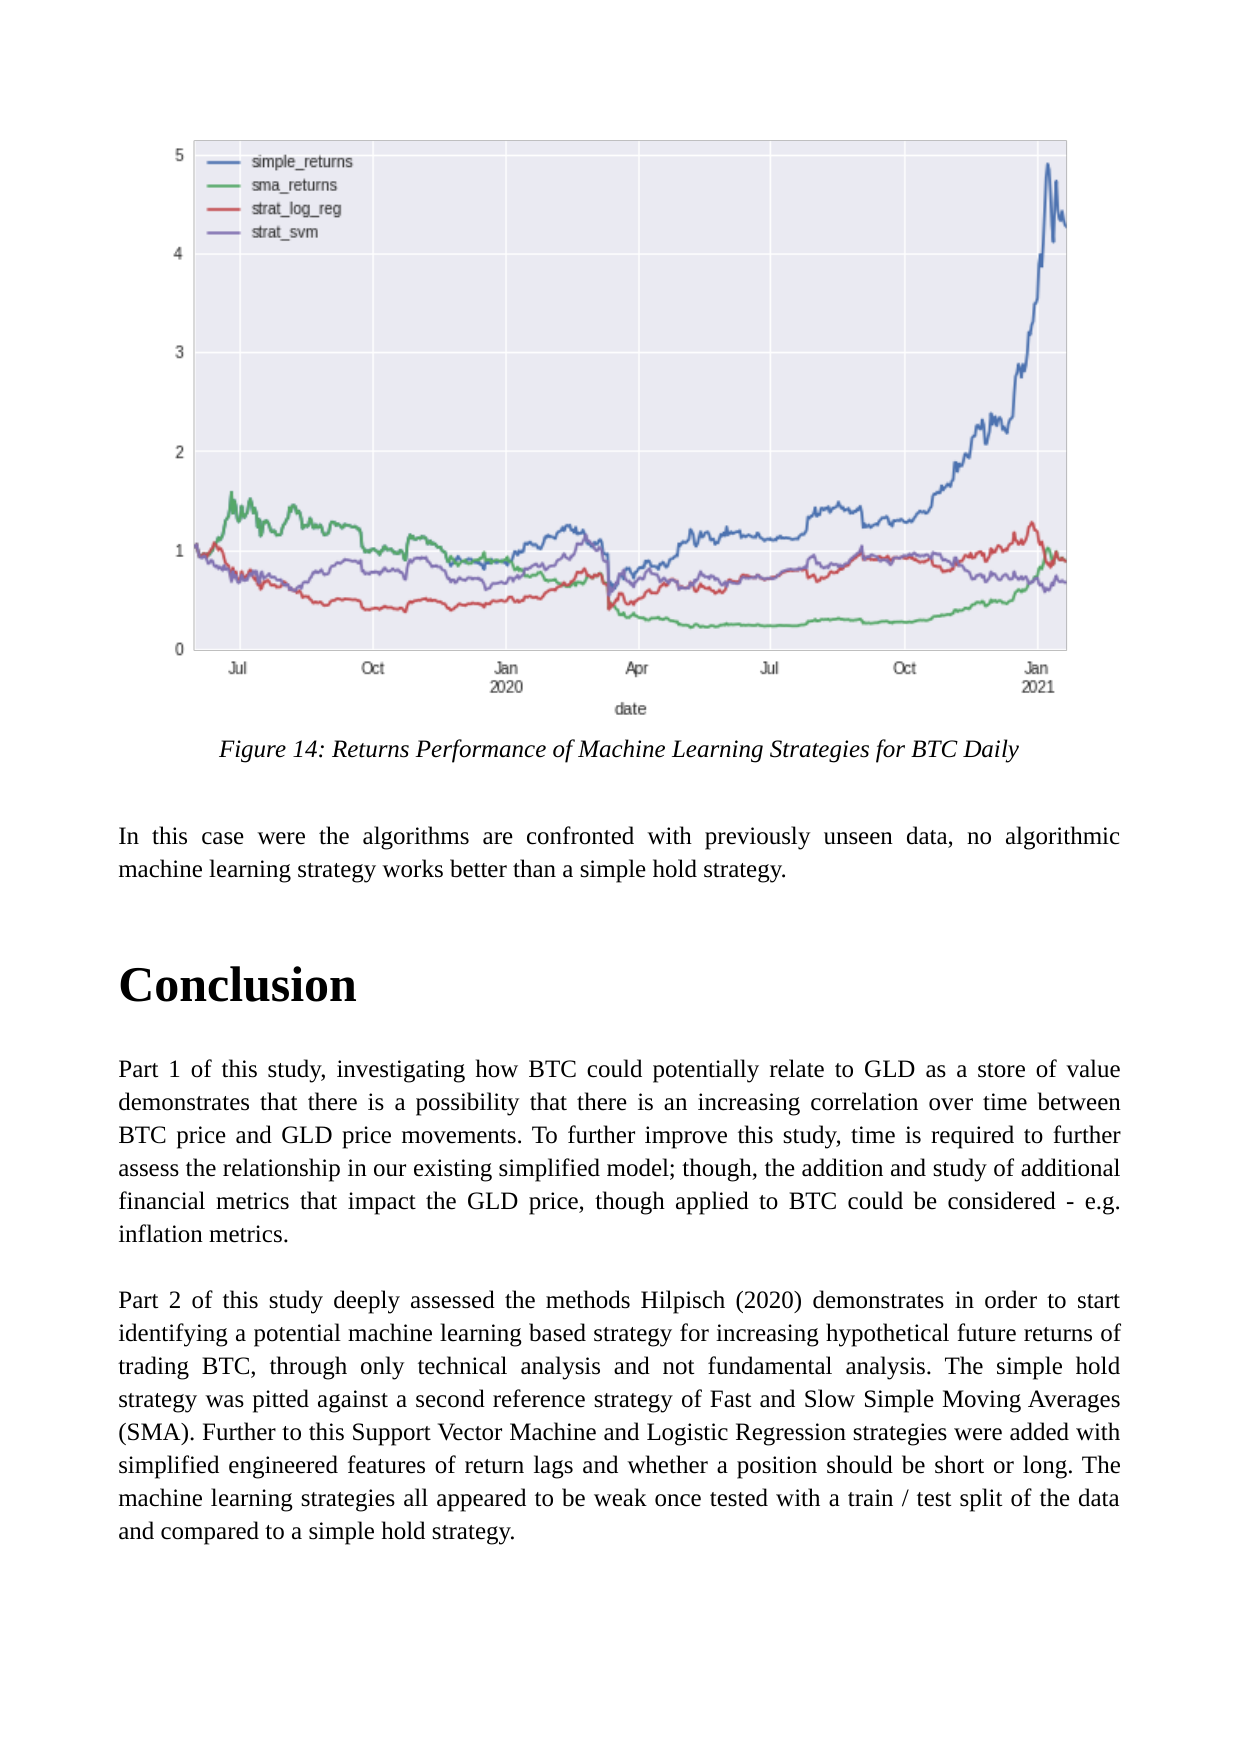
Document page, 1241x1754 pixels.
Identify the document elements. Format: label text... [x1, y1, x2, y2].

text Part 2 of this study deeply assessed the methods Hilpisch (2020) demonstrates in order to start identifying a potential machine learning based strategy for increasing hypothetical future returns of trading BTC, through only technical analysis and not fundamental analysis. The simple hold strategy was pitted against a second reference strategy of Fast and Slow Simple Moving Averages (SMA). Further to this Support Vector Machine and Logistic Regression strategies were added with simplified engineered features of return lags and whether a position should be short or long. The machine learning strategies all appeared to be weak once tested with a train / test split of the data and compared to a simple hold strategy. [118, 1285, 1122, 1545]
subtitle Conclusion [118, 955, 1122, 1013]
text Figure 14: Returns Performance of Machine Learning Strategies for BTC Daily [163, 729, 1077, 763]
text In this case were the algorithms are confronted with previously unseen data, no algorithmic machine learning strategy works better than a simple hold strategy. [118, 821, 1122, 882]
text Part 1 of this study, investigating how BTC could potentially relate to GLD as a store of value demonstrates that there is a possibility that there is an increasing correlation over time between BTC price and GLD price movements. To further improve this study, time is required to further assess the relationship in our existing simplified model; though, the addition and study of additional financial metrics that impact the GLD price, though applied to BTC could be considered - e.g. inflation metrics. [118, 1054, 1122, 1248]
picture [163, 130, 1078, 729]
